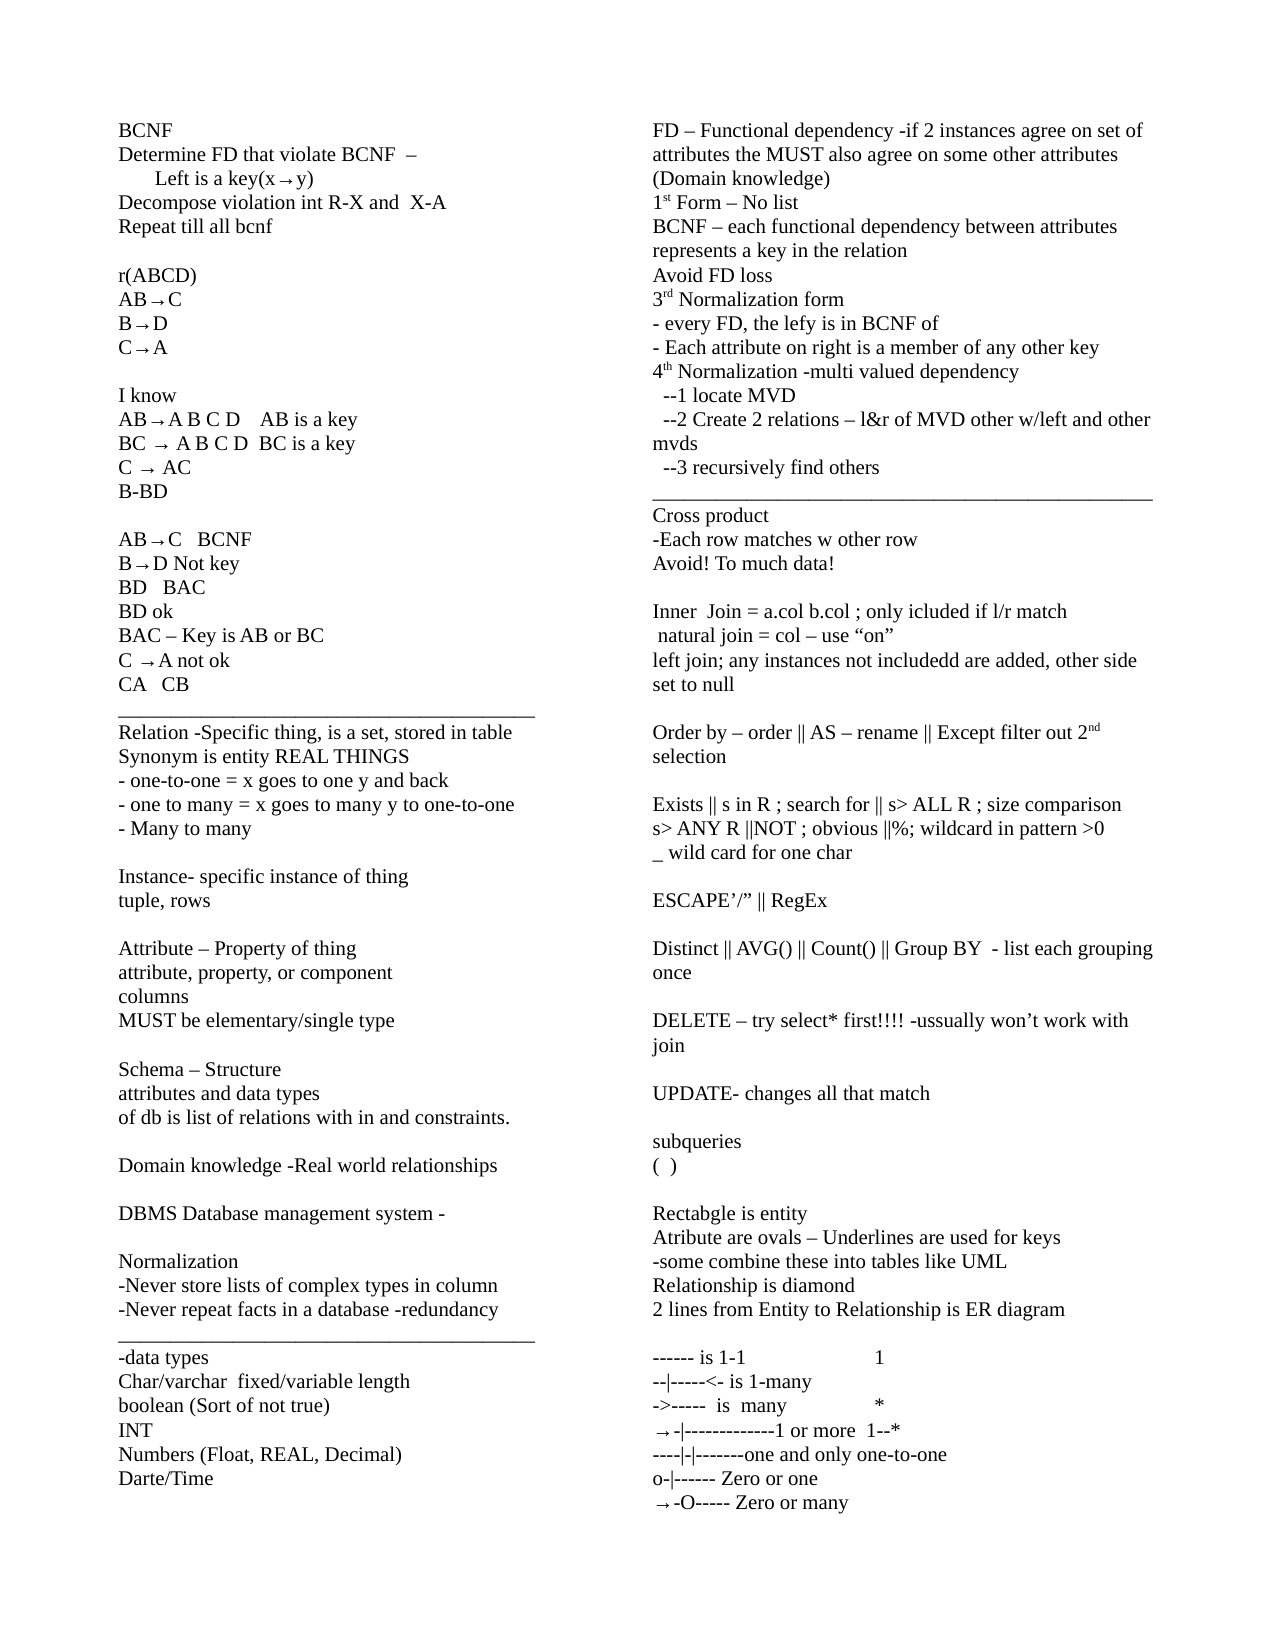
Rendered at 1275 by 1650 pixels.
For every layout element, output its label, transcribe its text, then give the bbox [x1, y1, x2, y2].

text Cross product [652, 503, 1157, 527]
text Darte/Time [118, 1466, 622, 1490]
text --|-----<- is 1-many [652, 1369, 1157, 1393]
text DBMS Database management system - [118, 1201, 622, 1225]
text 2 lines from Entity to Relationship is ER diagram [652, 1297, 1157, 1321]
text ________________________________________ [118, 696, 622, 720]
text DELETE – try select* first!!!! -ussually won’t work with join [652, 1008, 1157, 1057]
text ------ is 1-1 1 [652, 1345, 1157, 1369]
text -Each row matches w other row [652, 527, 1157, 551]
text →-O----- Zero or many [652, 1490, 1157, 1514]
text B-BD [118, 479, 622, 503]
text Normalization -Never store lists of complex types in column [118, 1249, 622, 1297]
text _ wild card for one char [652, 840, 1157, 864]
text BD BAC [118, 575, 622, 599]
text FD – Functional dependency -if 2 instances agree on set of attributes the MUST also agree on some other attributes (Domain knowledge) [652, 118, 1157, 190]
text natural join = col – use “on” [652, 623, 1157, 647]
text Exists || s in R ; search for || s> ALL R ; size comparison [652, 792, 1157, 816]
text ->----- is many * [652, 1393, 1157, 1417]
text ________________________________________ [118, 1321, 622, 1345]
text CA CB [118, 672, 622, 696]
text -Never repeat facts in a database -redundancy [118, 1297, 622, 1321]
text BCNF – each functional dependency between attributes represents a key in the relation [652, 214, 1157, 262]
text BAC – Key is AB or BC [118, 623, 622, 647]
text Avoid! To much data! [652, 551, 1157, 575]
text AB→C BCNF [118, 527, 622, 551]
text B→D Not key [118, 551, 622, 575]
text left join; any instances not includedd are added, other side set to null [652, 647, 1157, 696]
text →-|-------------1 or more 1--* [652, 1417, 1157, 1442]
text --2 Create 2 relations – l&r of MVD other w/left and other mvds [652, 407, 1157, 455]
text - Each attribute on right is a member of any other key [652, 335, 1157, 359]
text I know [118, 383, 622, 407]
text Avoid FD loss [652, 262, 1157, 287]
text Relationship is diamond [652, 1273, 1157, 1297]
text tuple, rows [118, 888, 622, 912]
text r(ABCD) AB→C [118, 262, 622, 311]
text -some combine these into tables like UML [652, 1249, 1157, 1273]
text Numbers (Float, REAL, Decimal) [118, 1442, 622, 1466]
text Left is a key(x→y) [118, 166, 622, 190]
text boolean (Sort of not true) [118, 1393, 622, 1417]
text attribute, property, or component [118, 960, 622, 984]
text Schema – Structure [118, 1057, 622, 1081]
text Domain knowledge -Real world relationships [118, 1153, 622, 1177]
text attributes and data types [118, 1081, 622, 1105]
text ----|-|-------one and only one-to-one [652, 1442, 1157, 1466]
text - every FD, the lefy is in BCNF of [652, 311, 1157, 335]
text 3rd Normalization form [652, 287, 1157, 311]
text B→D [118, 311, 622, 335]
text Distinct || AVG() || Count() || Group BY - list each grouping once [652, 936, 1157, 984]
text Atribute are ovals – Underlines are used for keys [652, 1225, 1157, 1249]
text Synonym is entity REAL THINGS [118, 744, 622, 768]
text s> ANY R ||NOT ; obvious ||%; wildcard in pattern >0 [652, 816, 1157, 840]
text UPDATE- changes all that match [652, 1081, 1157, 1105]
text of db is list of relations with in and constraints. [118, 1105, 622, 1129]
text Repeat till all bcnf [118, 214, 622, 238]
text -data types [118, 1345, 622, 1369]
text ________________________________________________ [652, 479, 1157, 503]
text BC → A B C D BC is a key [118, 431, 622, 455]
text --3 recursively find others [652, 455, 1157, 479]
text ( ) [652, 1153, 1157, 1177]
text Char/varchar fixed/variable length [118, 1369, 622, 1393]
text 1st Form – No list [652, 190, 1157, 214]
text o-|------ Zero or one [652, 1466, 1157, 1490]
text subqueries [652, 1129, 1157, 1153]
text BD ok [118, 599, 622, 623]
text Order by – order || AS – rename || Except filter out 2nd selection [652, 720, 1157, 768]
text Rectabgle is entity [652, 1201, 1157, 1225]
text AB→A B C D AB is a key [118, 407, 622, 431]
text Instance- specific instance of thing [118, 864, 622, 888]
text C→A [118, 335, 622, 359]
text - Many to many [118, 816, 622, 840]
text --1 locate MVD [652, 383, 1157, 407]
text Inner Join = a.col b.col ; only icluded if l/r match [652, 599, 1157, 623]
text Relation -Specific thing, is a set, stored in table [118, 720, 622, 744]
text C → AC [118, 455, 622, 479]
text 4th Normalization -multi valued dependency [652, 359, 1157, 383]
text C →A not ok [118, 647, 622, 672]
text MUST be elementary/single type [118, 1008, 622, 1032]
text INT [118, 1417, 622, 1442]
text ESCAPE’/” || RegEx [652, 888, 1157, 912]
text columns [118, 984, 622, 1008]
text Determine FD that violate BCNF – [118, 142, 622, 166]
text BCNF [118, 118, 622, 142]
text Decompose violation int R-X and X-A [118, 190, 622, 214]
text - one to many = x goes to many y to one-to-one [118, 792, 622, 816]
text - one-to-one = x goes to one y and back [118, 768, 622, 792]
text Attribute – Property of thing [118, 936, 622, 960]
